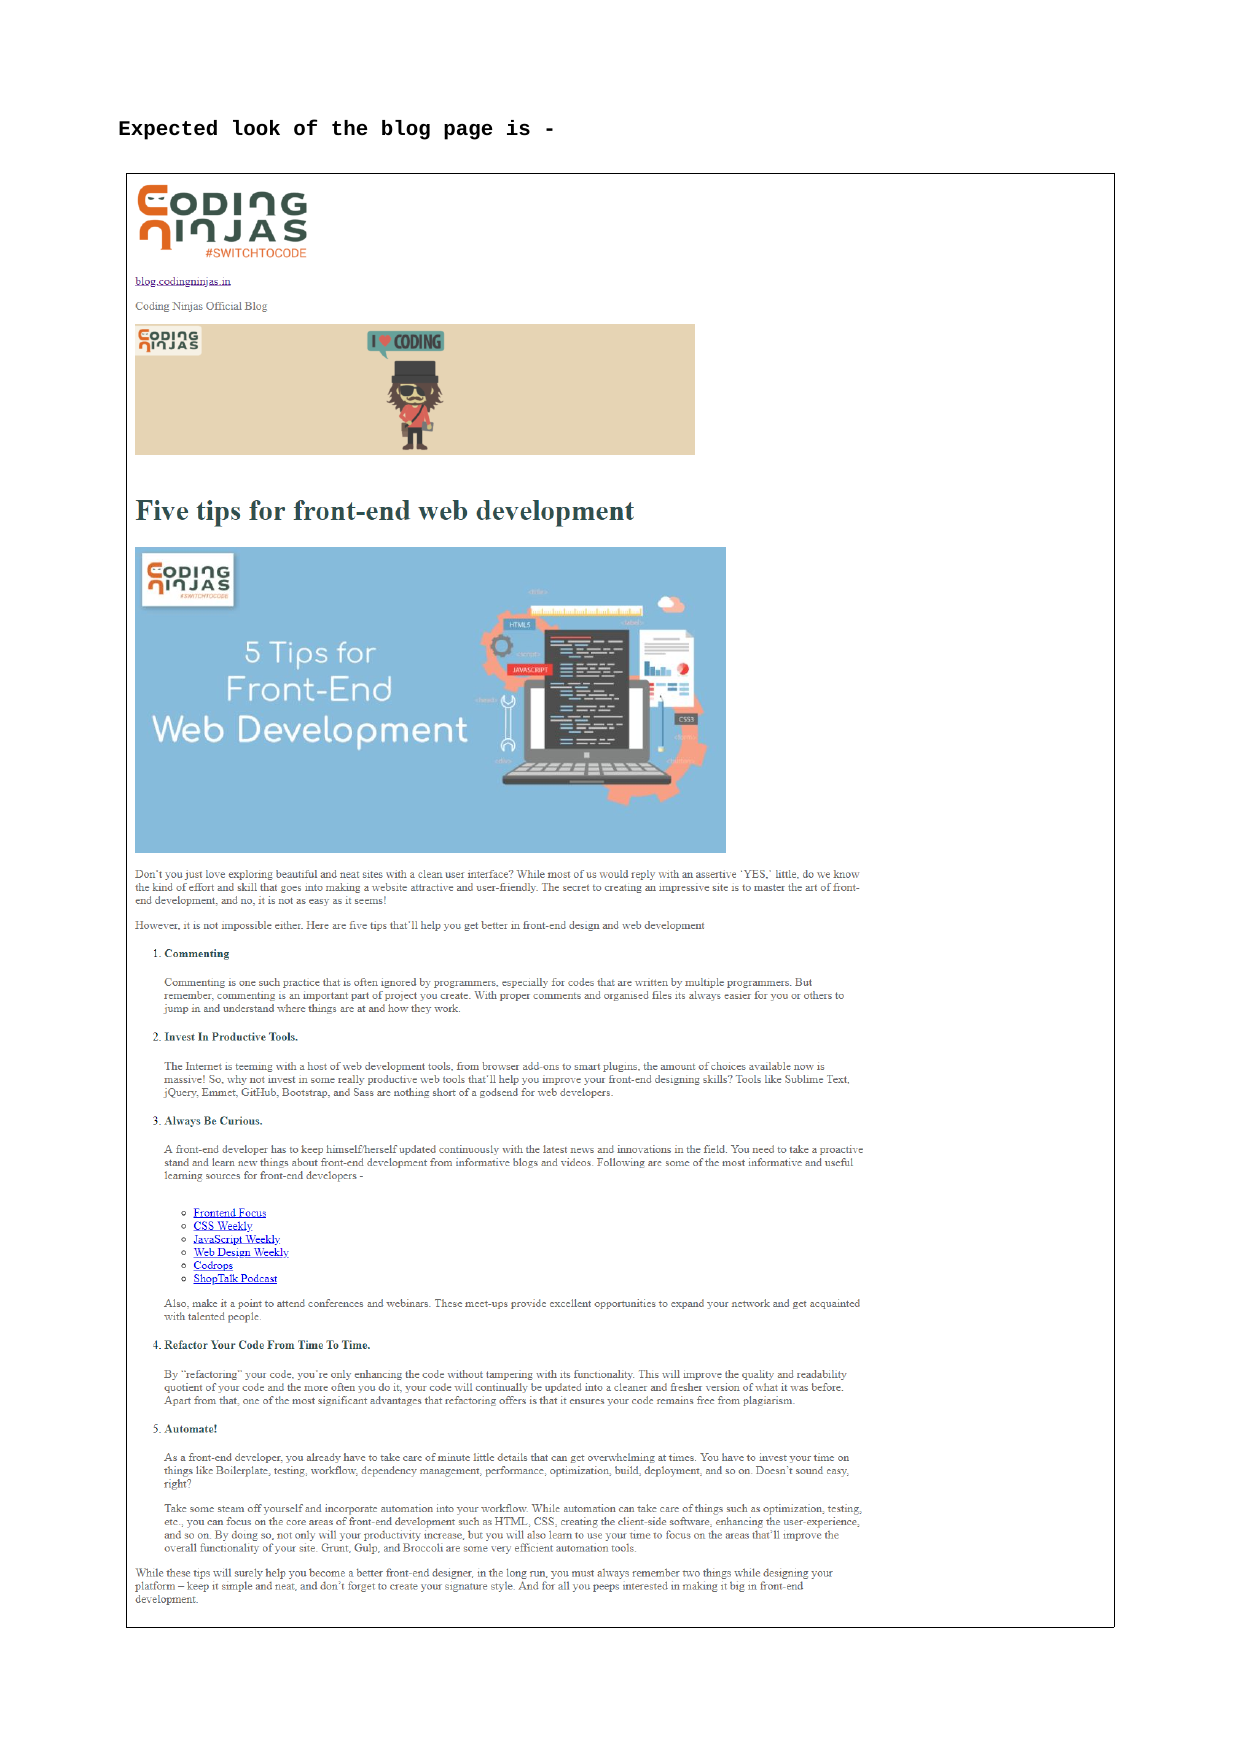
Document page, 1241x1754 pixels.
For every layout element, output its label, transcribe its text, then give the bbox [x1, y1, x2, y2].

picture [129, 175, 1112, 1625]
text Expected look of the blog page is - [118, 118, 1122, 142]
